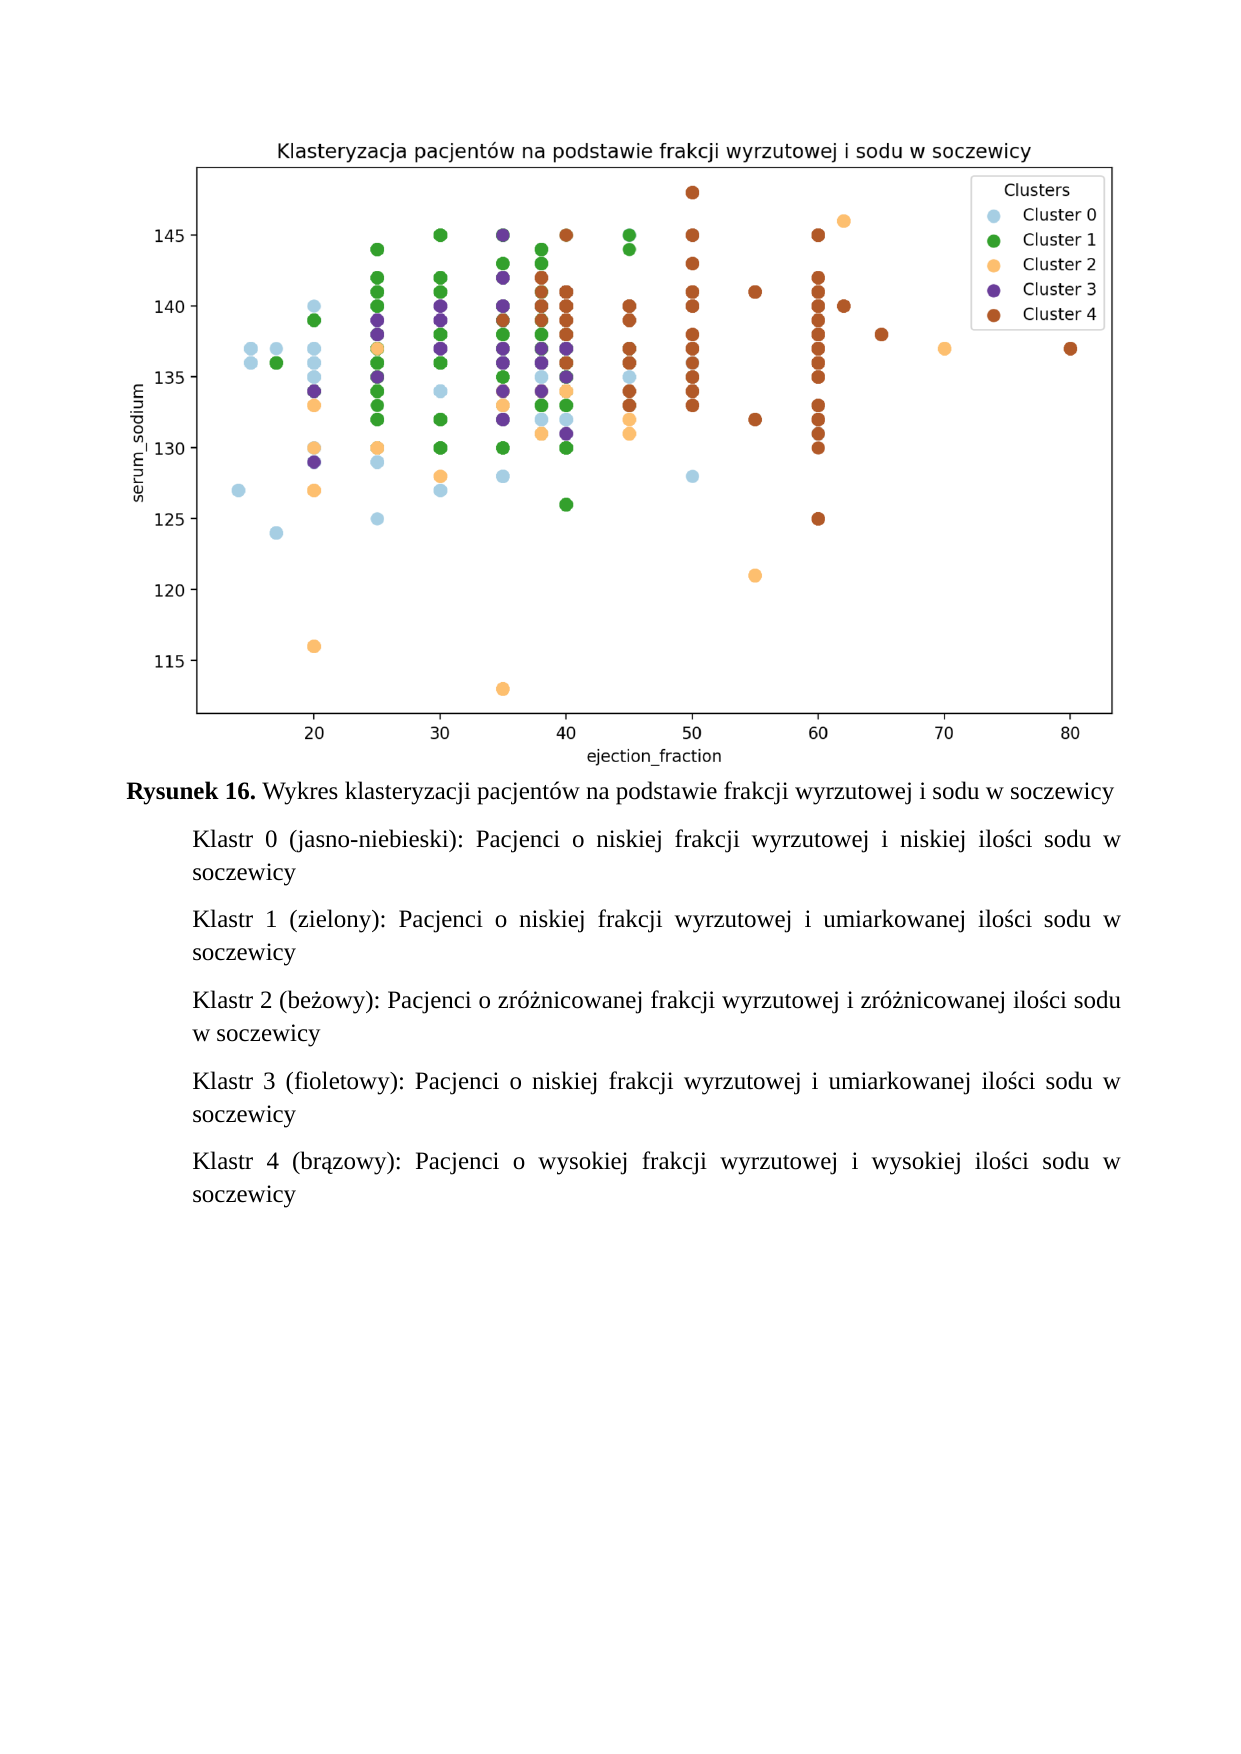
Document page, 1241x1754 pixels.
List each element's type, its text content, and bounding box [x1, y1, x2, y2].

text Klastr 1 (zielony): Pacjenci o niskiej frakcji wyrzutowej i umiarkowanej ilości sodu w soczewicy [192, 904, 1122, 966]
picture [118, 130, 1123, 777]
text Klastr 4 (brązowy): Pacjenci o wysokiej frakcji wyrzutowej i wysokiej ilości sodu w soczewicy [192, 1146, 1122, 1208]
text Klastr 0 (jasno-niebieski): Pacjenci o niskiej frakcji wyrzutowej i niskiej ilości sodu w soczewicy [192, 824, 1122, 886]
text Rysunek 16. Wykres klasteryzacji pacjentów na podstawie frakcji wyrzutowej i sodu w soczewicy [118, 777, 1122, 805]
text Klastr 3 (fioletowy): Pacjenci o niskiej frakcji wyrzutowej i umiarkowanej ilości sodu w soczewicy [192, 1066, 1122, 1127]
text Klastr 2 (beżowy): Pacjenci o zróżnicowanej frakcji wyrzutowej i zróżnicowanej ilości sodu w soczewicy [192, 985, 1122, 1047]
